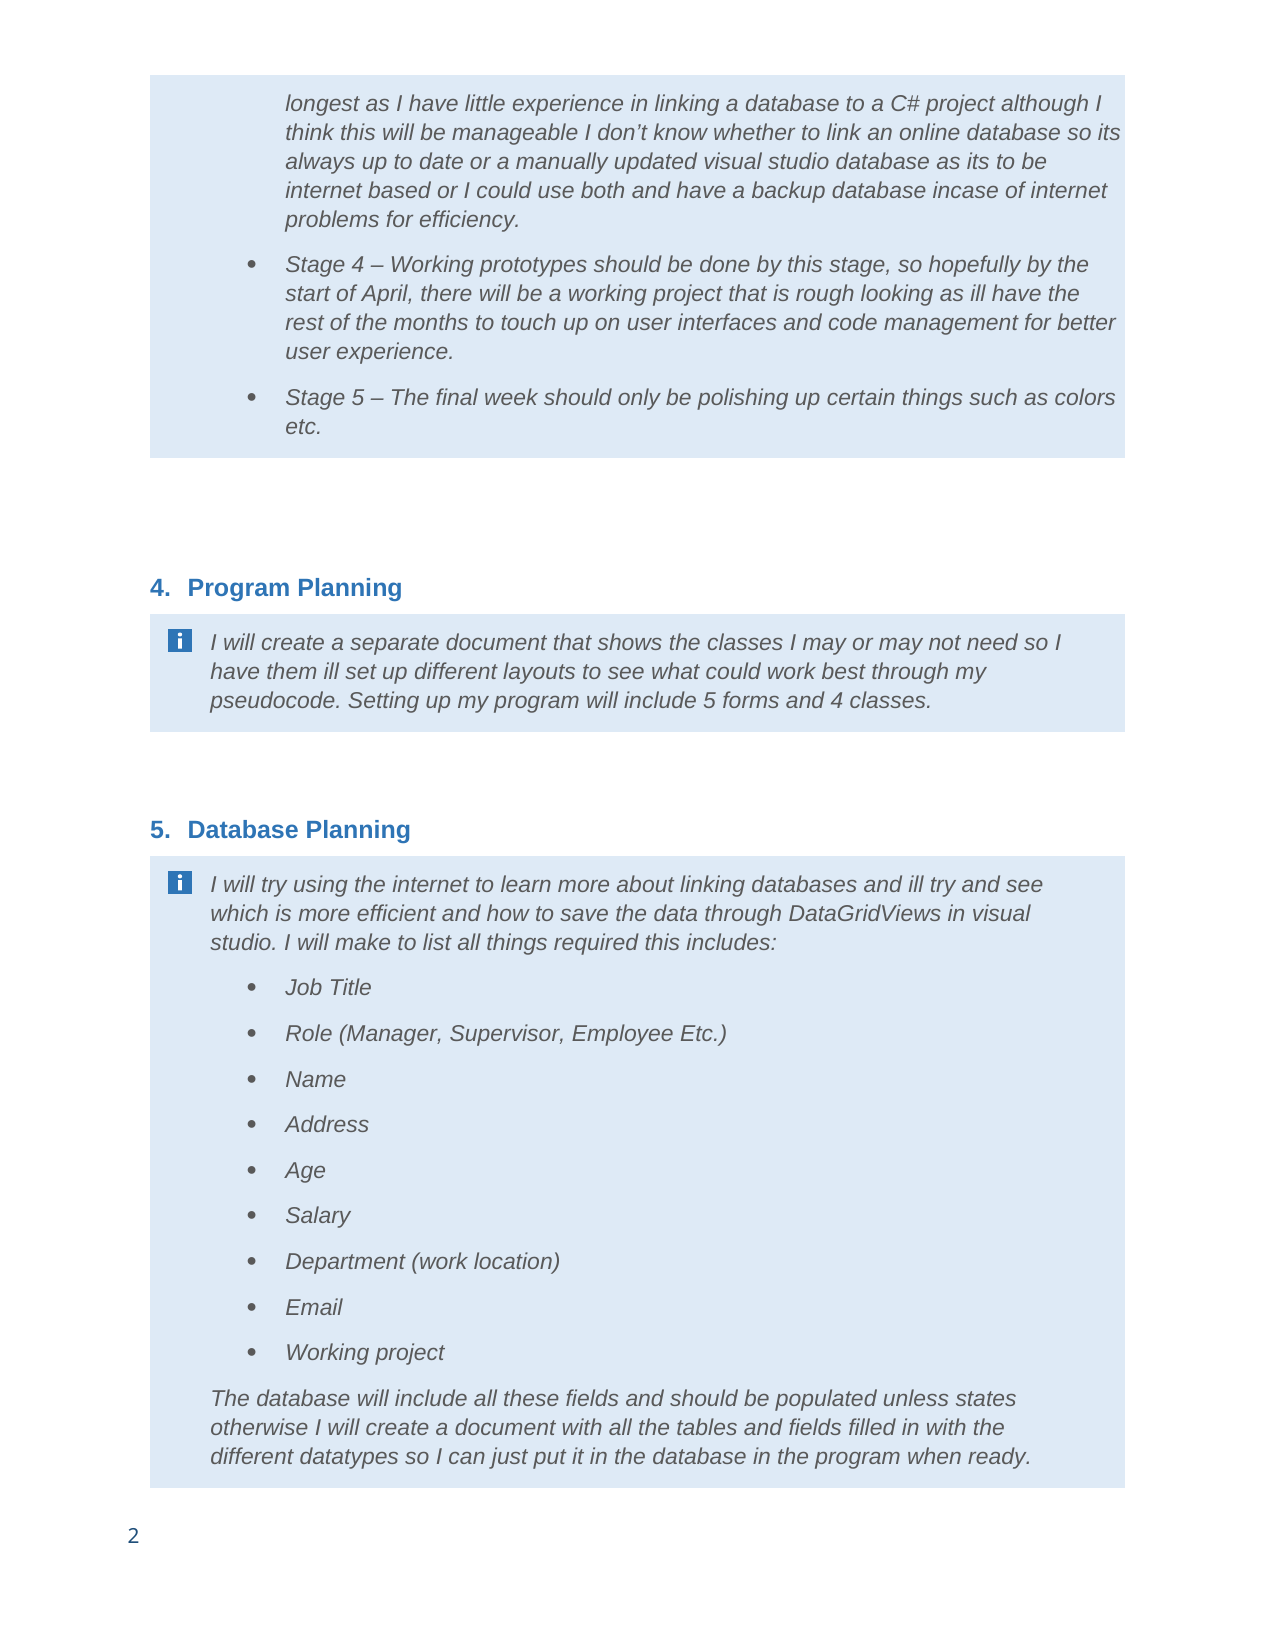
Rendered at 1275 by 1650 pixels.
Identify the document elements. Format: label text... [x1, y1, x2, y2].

table_header [150, 614, 210, 732]
table_header longest as I have little experience in linking a database to a C# project although I think this will be manageable I don’t know whether to link an online database so its always up to date or a manually updated visual studio database as its to be internet based or I could use both and have a backup database incase of internet problems for efficiency. Stage 4 – Working prototypes should be done by this stage, so hopefully by the start of April, there will be a working project that is rough looking as ill have the rest of the months to touch up on user interfaces and code management for better user experience. Stage 5 – The final week should only be polishing up certain things such as colors etc. [210, 75, 1125, 458]
subtitle Database Planning [150, 814, 1125, 843]
table_header [150, 856, 210, 1488]
table_header I will try using the internet to learn more about linking databases and ill try and see which is more efficient and how to save the data through DataGridViews in visual studio. I will make to list all things required this includes: Job Title Role (Manager, Supervisor, Employee Etc.) Name Address Age Salary Department (work location) Email Working project The database will include all these fields and should be populated unless states otherwise I will create a document with all the tables and fields filled in with the different datatypes so I can just put it in the database in the program when ready. [210, 856, 1125, 1488]
subtitle Program Planning [150, 573, 1125, 601]
table_header I will create a separate document that shows the classes I may or may not need so I have them ill set up different layouts to see what could work best through my pseudocode. Setting up my program will include 5 forms and 4 classes. [210, 614, 1125, 732]
table_header [150, 75, 210, 458]
